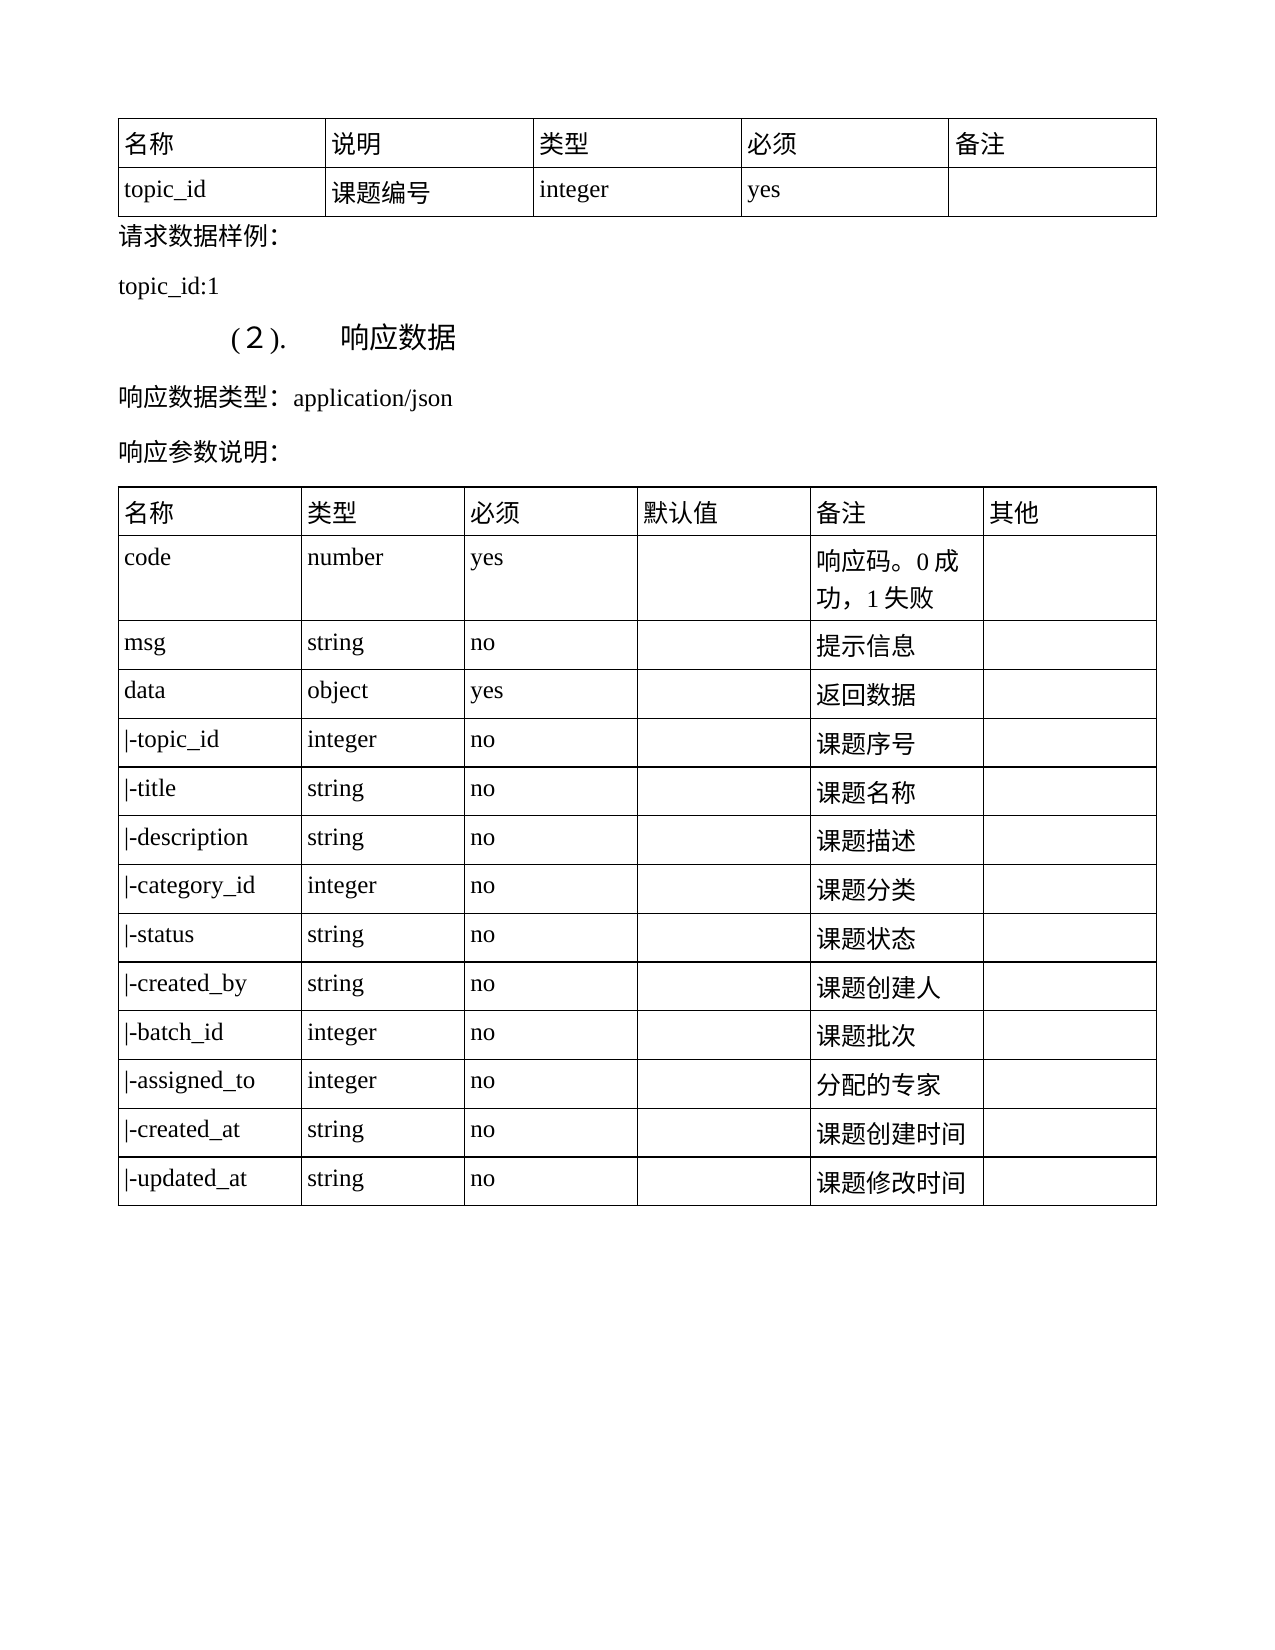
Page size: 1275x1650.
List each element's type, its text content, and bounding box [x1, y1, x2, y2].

table_cell [984, 1109, 1156, 1156]
table_cell string [302, 768, 464, 815]
table_cell 课题描述 [811, 816, 983, 864]
table_cell [984, 536, 1156, 620]
table_cell [638, 621, 810, 669]
table_cell 提示信息 [811, 621, 983, 669]
table_header 名称 [119, 119, 325, 167]
table_cell |-updated_at [119, 1158, 301, 1205]
table_cell |-created_by [119, 963, 301, 1010]
table_header 备注 [949, 119, 1156, 167]
table_cell integer [534, 168, 741, 216]
table_cell topic_id [119, 168, 325, 216]
table_cell [984, 963, 1156, 1010]
table_header 其他 [984, 488, 1156, 535]
subtitle 响应数据 [231, 314, 1157, 356]
table_cell 课题创建时间 [811, 1109, 983, 1156]
table_header 备注 [811, 488, 983, 535]
table_cell [638, 1011, 810, 1059]
table_cell integer [302, 719, 464, 766]
table_cell |-status [119, 914, 301, 961]
table_cell [984, 719, 1156, 766]
table_cell 课题名称 [811, 768, 983, 815]
table_header 默认值 [638, 488, 810, 535]
text 响应参数说明： [118, 432, 1157, 468]
table_cell 响应码。0成功，1失败 [811, 536, 983, 620]
table_cell [984, 621, 1156, 669]
table_cell [984, 670, 1156, 718]
table_cell string [302, 621, 464, 669]
table_cell 分配的专家 [811, 1060, 983, 1108]
table_cell integer [302, 1060, 464, 1108]
table_cell [984, 1158, 1156, 1205]
table_header 类型 [534, 119, 741, 167]
table_cell [984, 1060, 1156, 1108]
table_cell no [465, 1158, 637, 1205]
table_cell |-title [119, 768, 301, 815]
table_cell no [465, 1060, 637, 1108]
table_cell |-topic_id [119, 719, 301, 766]
table_cell no [465, 963, 637, 1010]
table_cell no [465, 1109, 637, 1156]
table_cell no [465, 865, 637, 913]
table_cell [638, 670, 810, 718]
table_cell 课题序号 [811, 719, 983, 766]
table_cell number [302, 536, 464, 620]
table_cell 返回数据 [811, 670, 983, 718]
table_cell [638, 536, 810, 620]
table_cell string [302, 816, 464, 864]
table_cell 课题分类 [811, 865, 983, 913]
table_header 说明 [326, 119, 533, 167]
table_cell 课题编号 [326, 168, 533, 216]
table_cell [638, 719, 810, 766]
table_cell [984, 768, 1156, 815]
table_cell [638, 1158, 810, 1205]
table_cell |-created_at [119, 1109, 301, 1156]
table_cell [638, 914, 810, 961]
table_cell no [465, 621, 637, 669]
table_cell [949, 168, 1156, 216]
table_header 必须 [742, 119, 948, 167]
table_cell [638, 865, 810, 913]
table_cell no [465, 914, 637, 961]
table_cell yes [465, 670, 637, 718]
table_cell no [465, 719, 637, 766]
table_cell [984, 816, 1156, 864]
text topic_id:1 [118, 271, 1157, 300]
table_cell [984, 1011, 1156, 1059]
table_cell string [302, 1158, 464, 1205]
table_cell |-description [119, 816, 301, 864]
table_cell [638, 1109, 810, 1156]
table_cell 课题创建人 [811, 963, 983, 1010]
table_cell no [465, 768, 637, 815]
table_cell string [302, 1109, 464, 1156]
table_cell integer [302, 1011, 464, 1059]
text 响应数据类型：application/json [118, 378, 1157, 414]
table_header 类型 [302, 488, 464, 535]
table_cell yes [465, 536, 637, 620]
table_cell |-category_id [119, 865, 301, 913]
table_header 名称 [119, 488, 301, 535]
table_cell no [465, 816, 637, 864]
table_cell yes [742, 168, 948, 216]
table_cell object [302, 670, 464, 718]
table_header 必须 [465, 488, 637, 535]
table_cell [638, 816, 810, 864]
table_cell |-batch_id [119, 1011, 301, 1059]
table_cell 课题修改时间 [811, 1158, 983, 1205]
table_cell [984, 865, 1156, 913]
table_cell [638, 963, 810, 1010]
table_cell 课题状态 [811, 914, 983, 961]
table_cell [638, 768, 810, 815]
table_cell no [465, 1011, 637, 1059]
table_cell code [119, 536, 301, 620]
table_cell 课题批次 [811, 1011, 983, 1059]
table_cell [984, 914, 1156, 961]
table_cell msg [119, 621, 301, 669]
table_cell string [302, 914, 464, 961]
table_cell data [119, 670, 301, 718]
table_cell string [302, 963, 464, 1010]
table_cell [638, 1060, 810, 1108]
table_cell integer [302, 865, 464, 913]
table_cell |-assigned_to [119, 1060, 301, 1108]
text 请求数据样例： [118, 217, 1157, 253]
